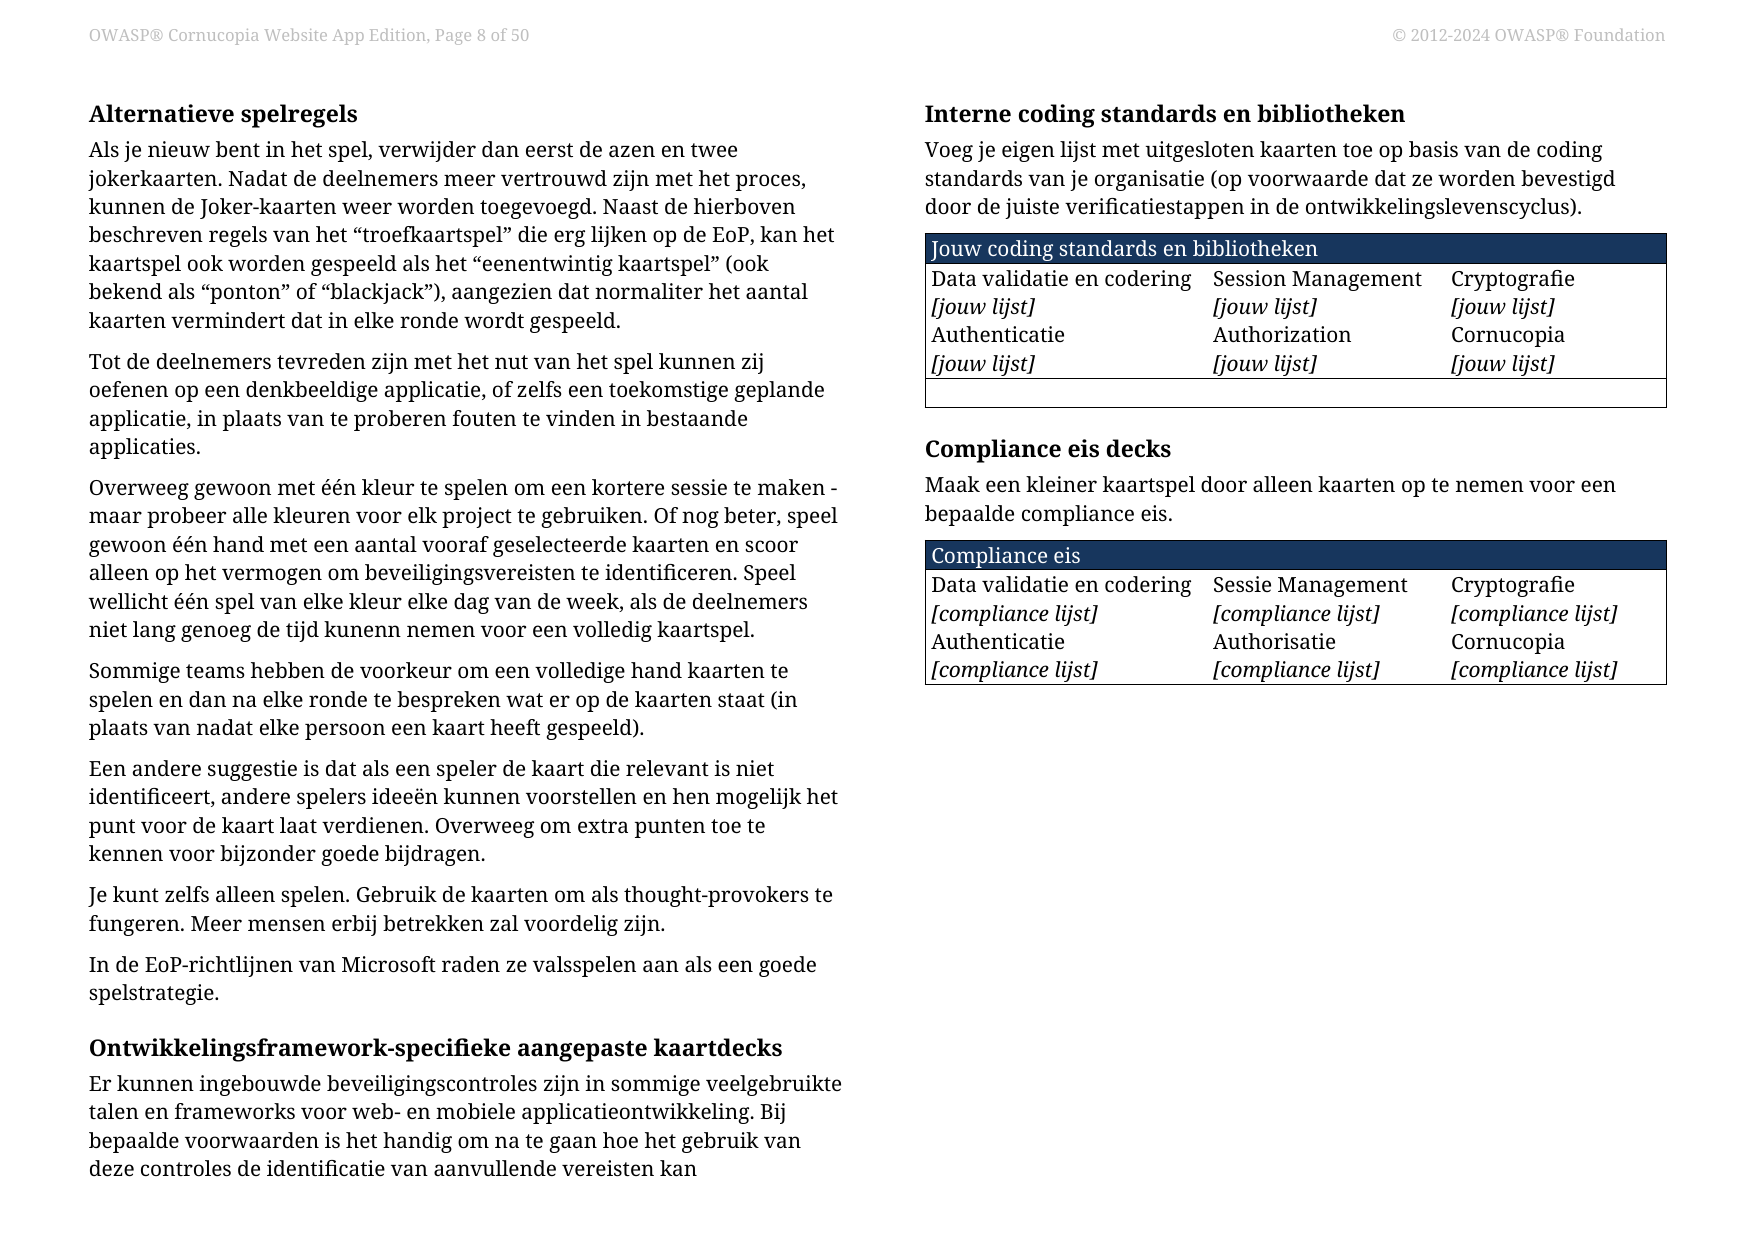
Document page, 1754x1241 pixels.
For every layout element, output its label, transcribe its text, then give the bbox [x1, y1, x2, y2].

table_cell Session Management [jouw lijst] Authorization [jouw lijst] [1207, 264, 1445, 377]
table_cell Cryptografie [jouw lijst] Cornucopia [jouw lijst] [1445, 264, 1666, 377]
table_header Compliance eis [926, 541, 1666, 569]
table_cell [1445, 379, 1666, 407]
table_cell Data validatie en codering [jouw lijst] Authenticatie [jouw lijst] [926, 264, 1207, 377]
table_cell Sessie Management [compliance lijst] Authorisatie [compliance lijst] [1207, 570, 1445, 684]
table_header Interne coding standards en bibliotheken Voeg je eigen lijst met uitgesloten kaarten toe op basis van de coding standards van je organisatie (op voorwaarde dat ze worden bevestigd door de juiste verificatiestappen in de ontwikkelingslevenscyclus). Compliance eis decks Maak een kleiner kaartspel door alleen kaarten op te nemen voor een bepaalde compliance eis. [913, 98, 1677, 1183]
table_header Jouw coding standards en bibliotheken [926, 234, 1666, 263]
table_cell Data validatie en codering [compliance lijst] Authenticatie [compliance lijst] [926, 570, 1207, 684]
table_header [856, 98, 913, 1183]
table_cell [1207, 379, 1445, 407]
table_cell Cryptografie [compliance lijst] Cornucopia [compliance lijst] [1445, 570, 1666, 684]
table_cell [926, 379, 1207, 407]
table_header Alternatieve spelregels Als je nieuw bent in het spel, verwijder dan eerst de azen en twee jokerkaarten. Nadat de deelnemers meer vertrouwd zijn met het proces, kunnen de Joker-kaarten weer worden toegevoegd. Naast de hierboven beschreven regels van het “troefkaartspel” die erg lijken op de EoP, kan het kaartspel ook worden gespeeld als het “eenentwintig kaartspel” (ook bekend als “ponton” of “blackjack”), aangezien dat normaliter het aantal kaarten vermindert dat in elke ronde wordt gespeeld. Tot de deelnemers tevreden zijn met het nut van het spel kunnen zij oefenen op een denkbeeldige applicatie, of zelfs een toekomstige geplande applicatie, in plaats van te proberen fouten te vinden in bestaande applicaties. Overweeg gewoon met één kleur te spelen om een kortere sessie te maken - maar probeer alle kleuren voor elk project te gebruiken. Of nog beter, speel gewoon één hand met een aantal vooraf geselecteerde kaarten en scoor alleen op het vermogen om beveiligingsvereisten te identificeren. Speel wellicht één spel van elke kleur elke dag van de week, als de deelnemers niet lang genoeg de tijd kunenn nemen voor een volledig kaartspel. Sommige teams hebben de voorkeur om een volledige hand kaarten te spelen en dan na elke ronde te bespreken wat er op de kaarten staat (in plaats van nadat elke persoon een kaart heeft gespeeld). Een andere suggestie is dat als een speler de kaart die relevant is niet identificeert, andere spelers ideeën kunnen voorstellen en hen mogelijk het punt voor de kaart laat verdienen. Overweeg om extra punten toe te kennen voor bijzonder goede bijdragen. Je kunt zelfs alleen spelen. Gebruik de kaarten om als thought-provokers te fungeren. Meer mensen erbij betrekken zal voordelig zijn. In de EoP-richtlijnen van Microsoft raden ze valsspelen aan als een goede spelstrategie. Ontwikkelingsframework-specifieke aangepaste kaartdecks Er kunnen ingebouwde beveiligingscontroles zijn in sommige veelgebruikte talen en frameworks voor web- en mobiele applicatieontwikkeling. Bij bepaalde voorwaarden is het handig om na te gaan hoe het gebruik van deze controles de identificatie van aanvullende vereisten kan [78, 98, 856, 1183]
